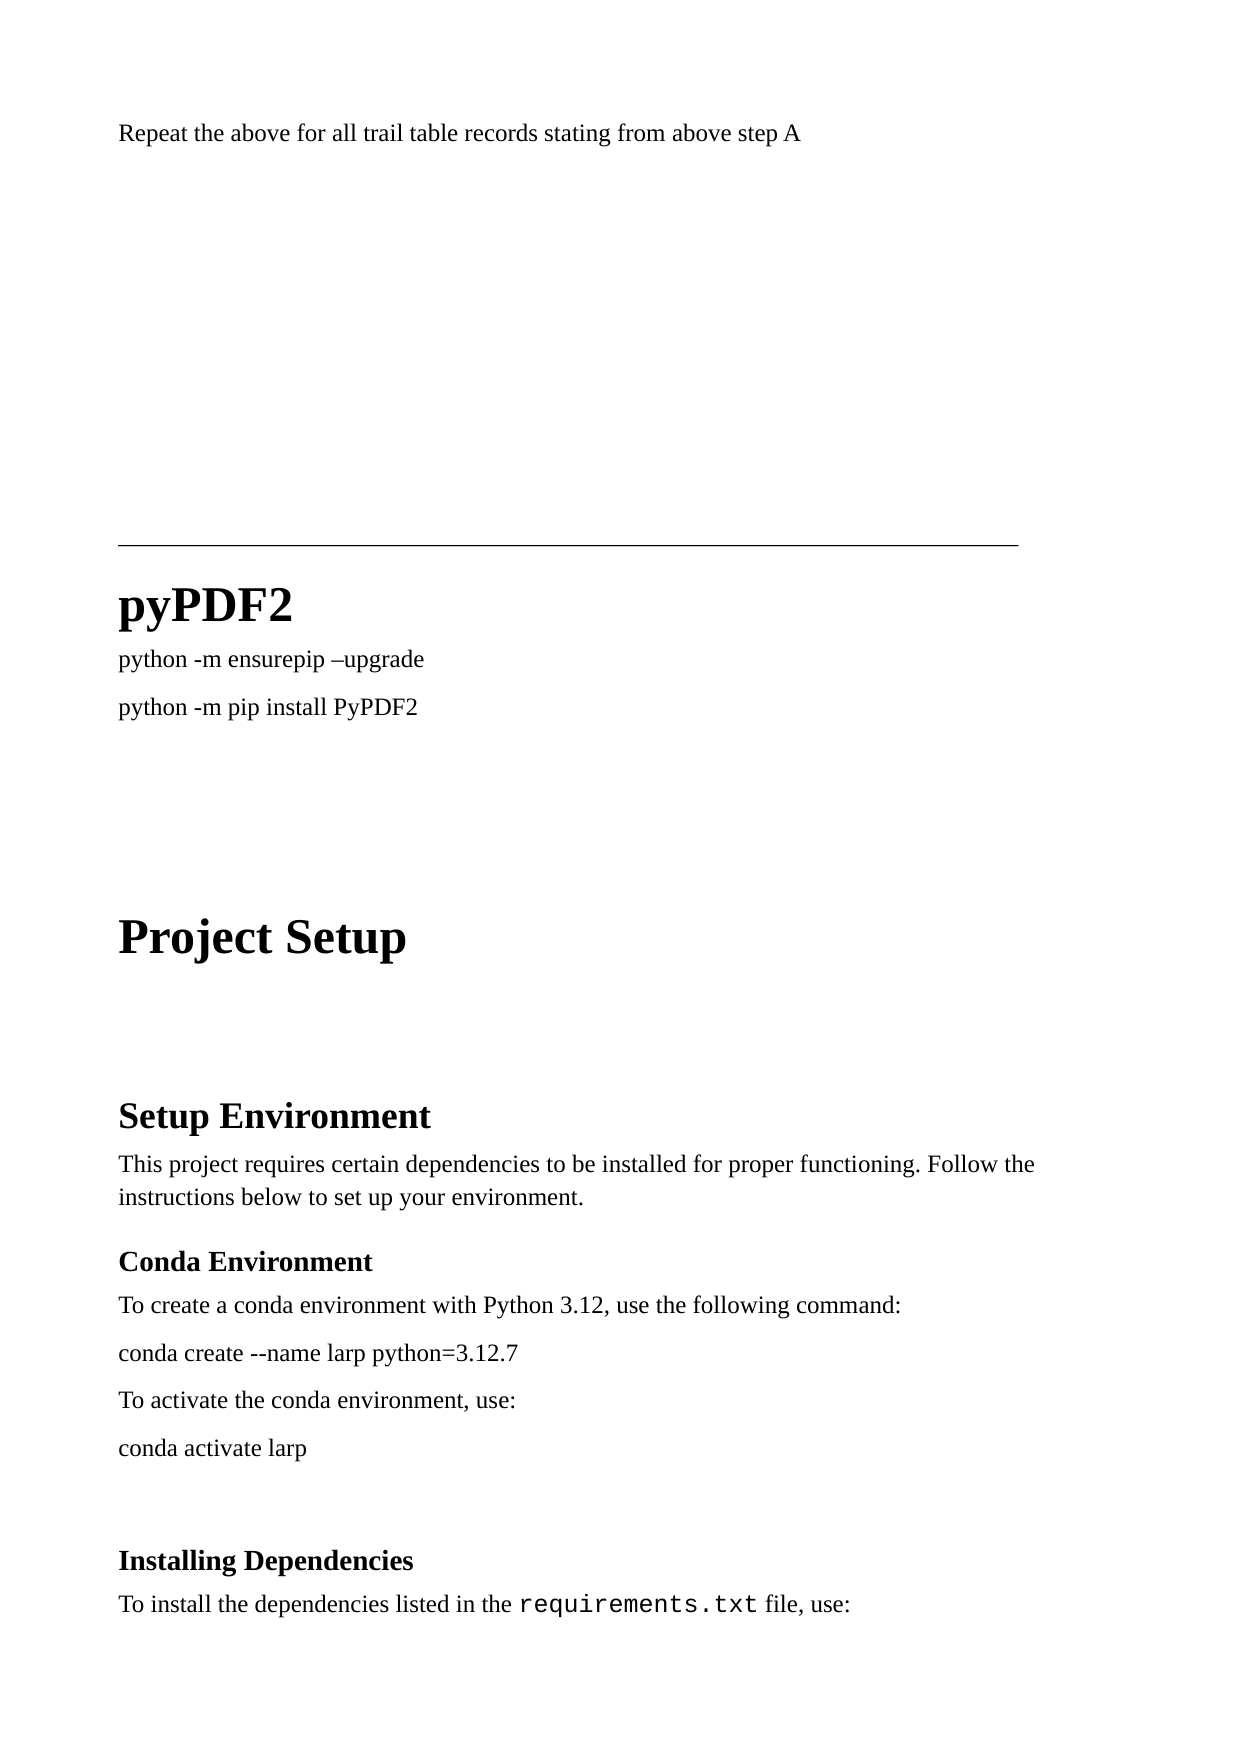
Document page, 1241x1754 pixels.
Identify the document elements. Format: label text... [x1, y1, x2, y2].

subtitle Conda Environment [118, 1244, 1122, 1278]
text python -m pip install PyPDF2 [118, 692, 1122, 721]
text To install the dependencies listed in the requirements.txt file, use: [118, 1589, 1122, 1619]
text ________________________________________________________________________ [118, 521, 1122, 549]
subtitle Setup Environment [118, 1093, 1122, 1136]
subtitle Installing Dependencies [118, 1543, 1122, 1576]
text To create a conda environment with Python 3.12, use the following command: [118, 1290, 1122, 1319]
subtitle Project Setup [118, 907, 1122, 965]
subtitle pyPDF2 [118, 574, 1122, 632]
text To activate the conda environment, use: [118, 1385, 1122, 1414]
text conda activate larp [118, 1433, 1122, 1462]
text python -m ensurepip –upgrade [118, 644, 1122, 673]
text Repeat the above for all trail table records stating from above step A [118, 118, 1122, 147]
text conda create --name larp python=3.12.7 [118, 1338, 1122, 1366]
text This project requires certain dependencies to be installed for proper functioning. Follow the instructions below to set up your environment. [118, 1149, 1122, 1211]
